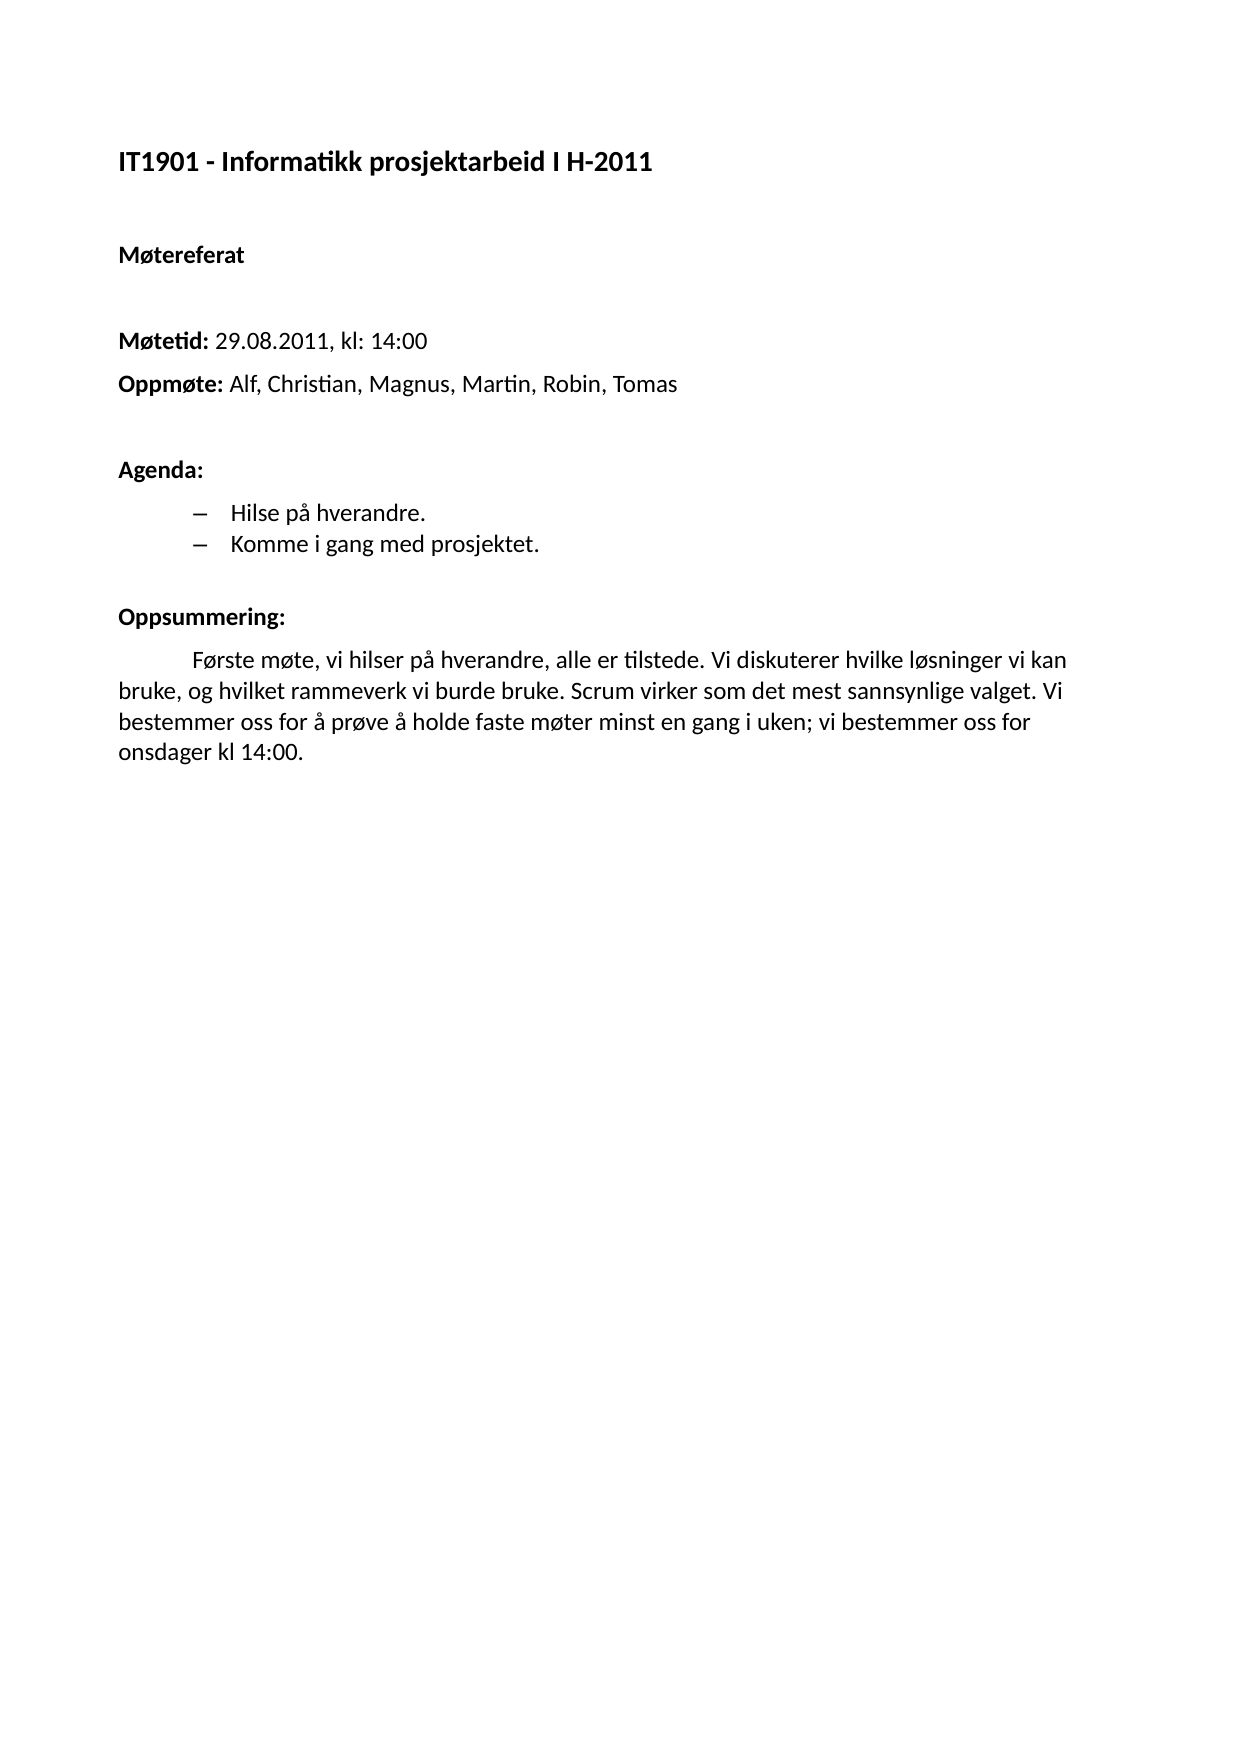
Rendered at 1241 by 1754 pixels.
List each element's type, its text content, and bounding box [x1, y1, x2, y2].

subtitle IT1901 - Informatikk prosjektarbeid I H-2011 [118, 143, 1122, 179]
list Komme i gang med prosjektet. [193, 528, 1122, 558]
text Første møte, vi hilser på hverandre, alle er tilstede. Vi diskuterer hvilke løsninger vi kan bruke, og hvilket rammeverk vi burde bruke. Scrum virker som det mest sannsynlige valget. Vi bestemmer oss for å prøve å holde faste møter minst en gang i uken; vi bestemmer oss for onsdager kl 14:00. [118, 644, 1122, 767]
list Hilse på hverandre. [193, 497, 1122, 528]
text Oppsummering: [118, 602, 1122, 632]
text Agenda: [118, 454, 1122, 485]
text Oppmøte: Alf, Christian, Magnus, Martin, Robin, Tomas [118, 368, 1122, 399]
text Møtetid: 29.08.2011, kl: 14:00 [118, 325, 1122, 356]
text Møtereferat [118, 239, 1122, 270]
